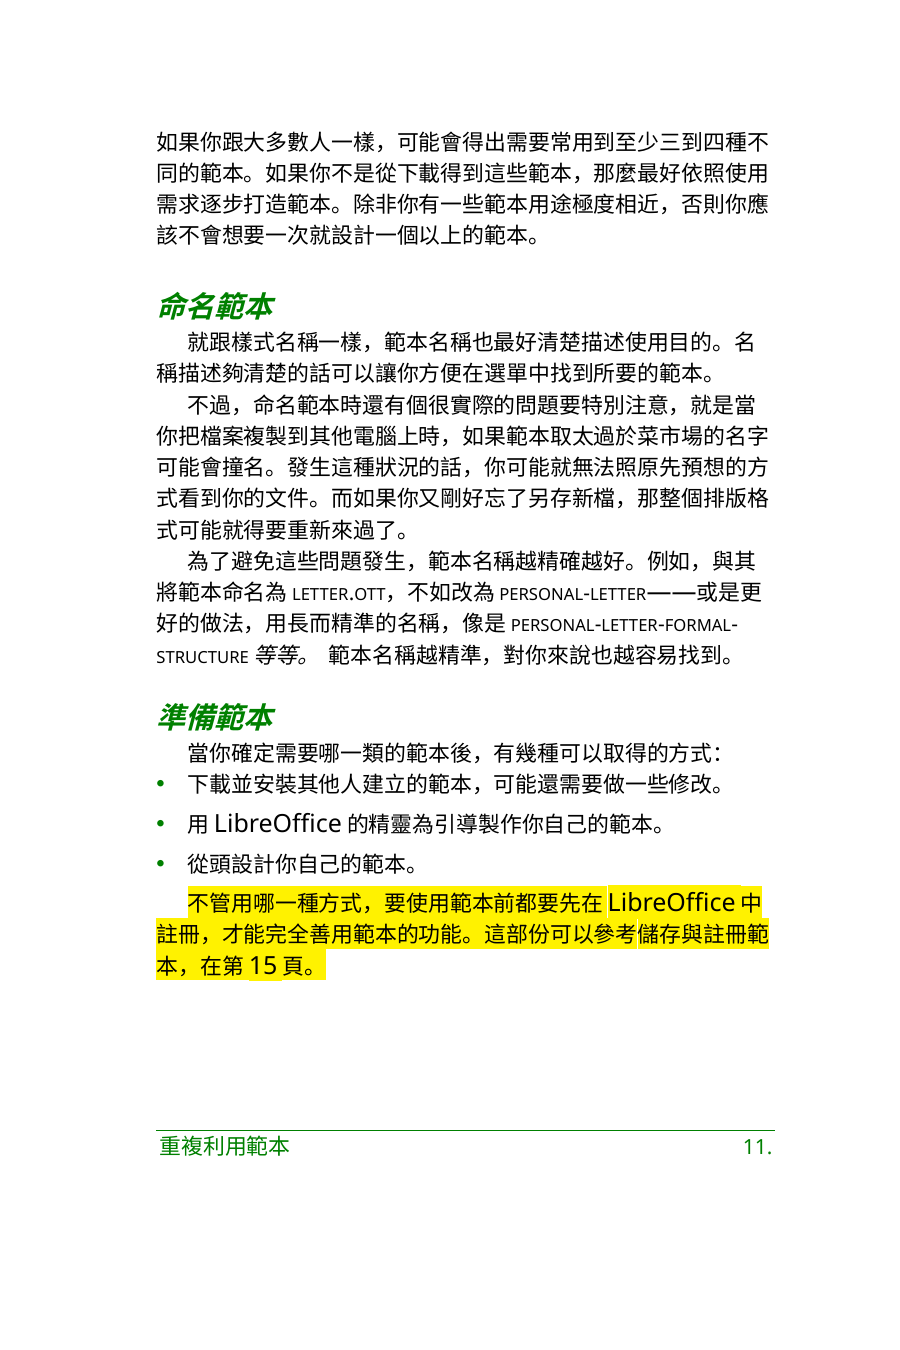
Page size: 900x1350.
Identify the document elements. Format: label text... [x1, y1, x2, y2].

list 用LibreOffice的精靈為引導製作你自己的範本。 [156, 807, 775, 839]
list 從頭設計你自己的範本。 [156, 847, 775, 878]
text 如果你跟大多數人一樣，可能會得出需要常用到至少三到四種不同的範本。如果你不是從下載得到這些範本，那麼最好依照使用需求逐步打造範本。除非你有一些範本用途極度相近，否則你應該不會想要一次就設計一個以上的範本。 [156, 125, 775, 250]
subtitle 準備範本 [156, 694, 775, 737]
subtitle 命名範本 [156, 283, 775, 326]
text 不過，命名範本時還有個很實際的問題要特別注意，就是當你把檔案複製到其他電腦上時，如果範本取太過於菜市場的名字可能會撞名。發生這種狀況的話，你可能就無法照原先預想的方式看到你的文件。而如果你又剛好忘了另存新檔，那整個排版格式可能就得要重新來過了。 [156, 388, 775, 544]
text 就跟樣式名稱一樣，範本名稱也最好清楚描述使用目的。名稱描述夠清楚的話可以讓你方便在選單中找到所要的範本。 [156, 326, 775, 388]
text 為了避免這些問題發生，範本名稱越精確越好。例如，與其將範本命名為letter.ott，不如改為personal-letter——或是更好的做法，用長而精準的名稱，像是personal-letter-formal-structure等等。 範本名稱越精準，對你來說也越容易找到。 [156, 544, 775, 669]
text 不管用哪一種方式，要使用範本前都要先在LibreOffice中註冊，才能完全善用範本的功能。這部份可以參考儲存與註冊範本，在第 15頁。 [156, 887, 775, 980]
list 下載並安裝其他人建立的範本，可能還需要做一些修改。 [156, 768, 775, 799]
text 當你確定需要哪一類的範本後，有幾種可以取得的方式： [156, 737, 775, 768]
